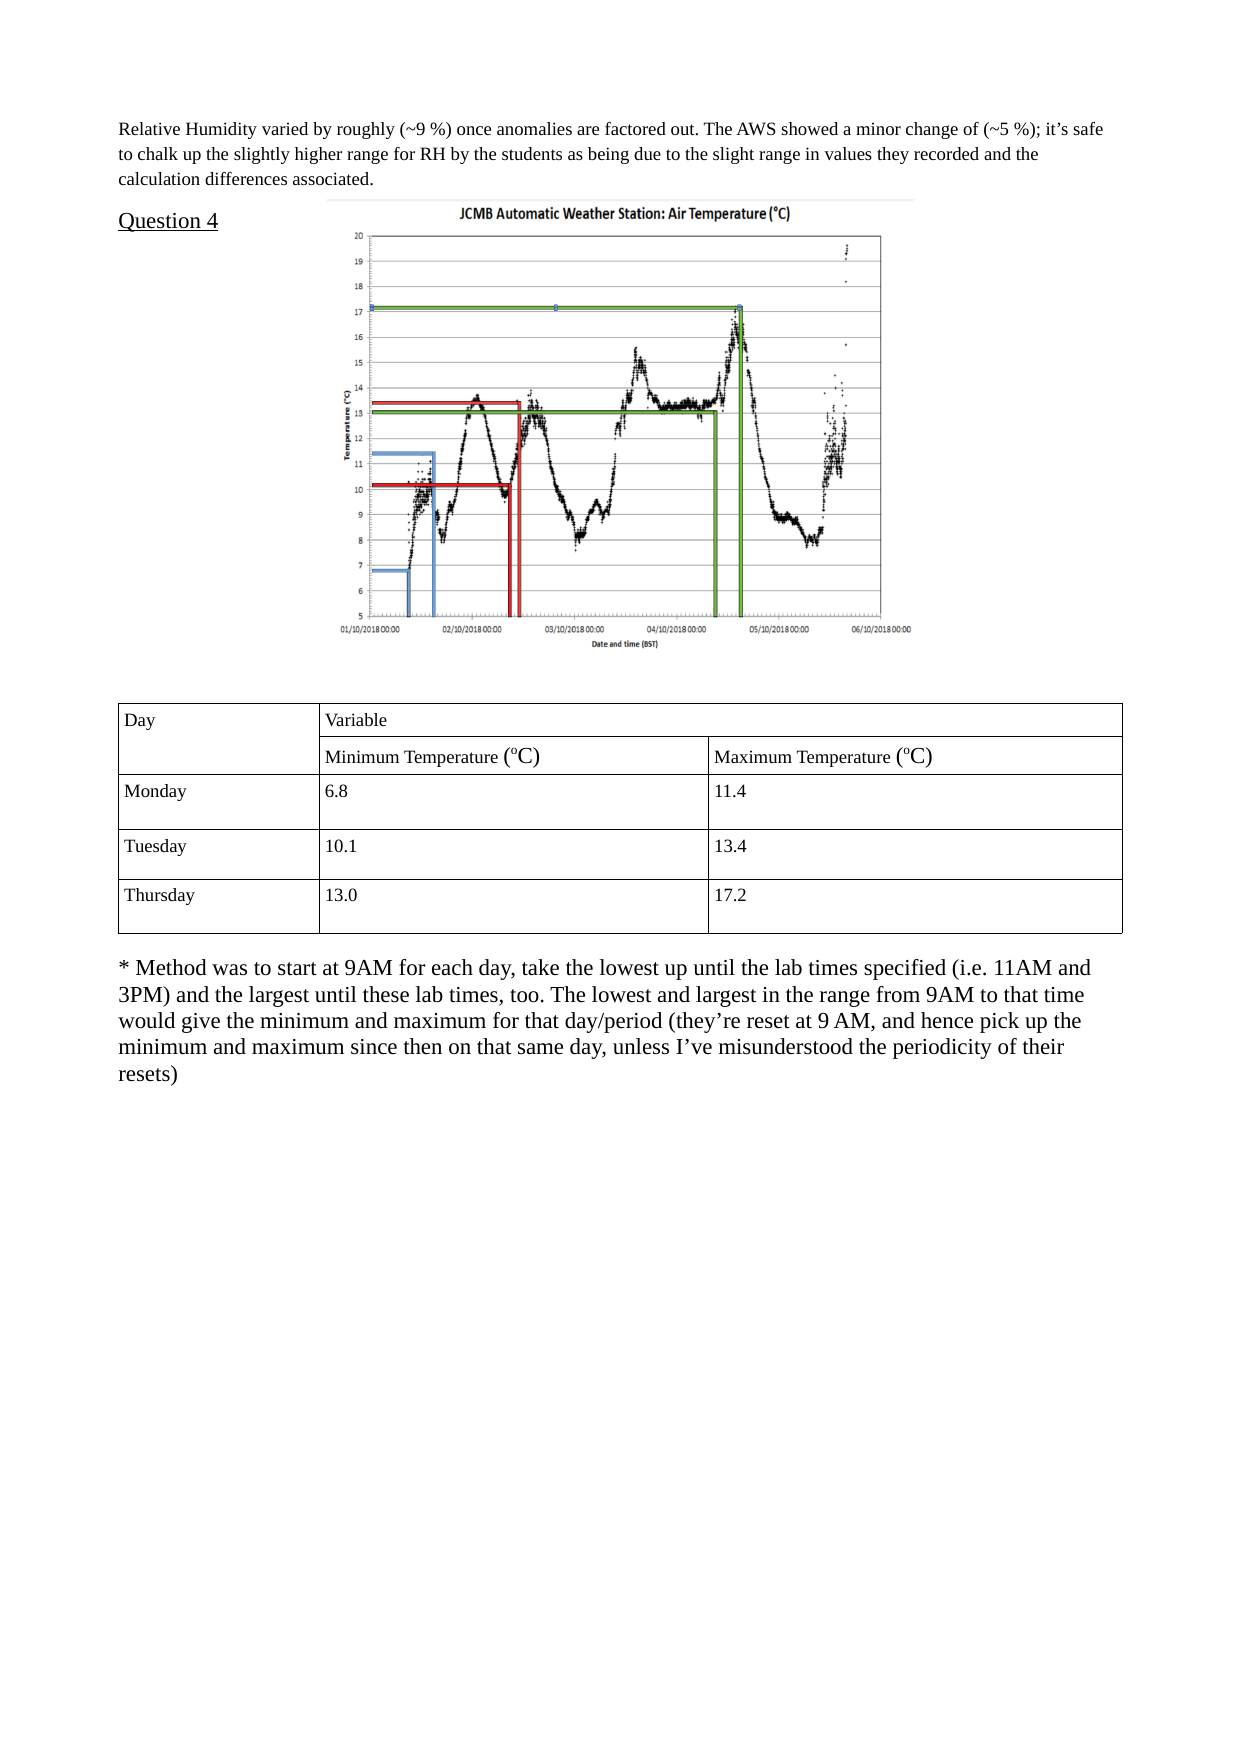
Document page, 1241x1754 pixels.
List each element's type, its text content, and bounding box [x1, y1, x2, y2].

picture [326, 199, 915, 658]
table_cell 11.4 [709, 775, 1122, 829]
table_cell Monday [119, 775, 319, 829]
table_header Day [119, 704, 319, 774]
table_cell Maximum Temperature (oC) [709, 737, 1122, 774]
text Question 4 [118, 207, 326, 233]
text [915, 207, 1122, 233]
table_cell Tuesday [119, 830, 319, 878]
text * Method was to start at 9AM for each day, take the lowest up until the lab times specified (i.e. 11AM and 3PM) and the largest until these lab times, too. The lowest and largest in the range from 9AM to that time would give the minimum and maximum for that day/period (they’re reset at 9 AM, and hence pick up the minimum and maximum since then on that same day, unless I’ve misunderstood the periodicity of their resets) [118, 954, 1122, 1086]
table_cell 17.2 [709, 880, 1122, 933]
table_header Variable [320, 704, 1122, 736]
table_cell 13.4 [709, 830, 1122, 878]
table_cell 6.8 [320, 775, 708, 829]
text Relative Humidity varied by roughly (~9 %) once anomalies are factored out. The AWS showed a minor change of (~5 %); it’s safe to chalk up the slightly higher range for RH by the students as being due to the slight range in values they recorded and the calculation differences associated. [118, 118, 1122, 189]
table_cell 13.0 [320, 880, 708, 933]
table_cell Minimum Temperature (oC) [320, 737, 708, 774]
table_cell 10.1 [320, 830, 708, 878]
table_cell Thursday [119, 880, 319, 933]
